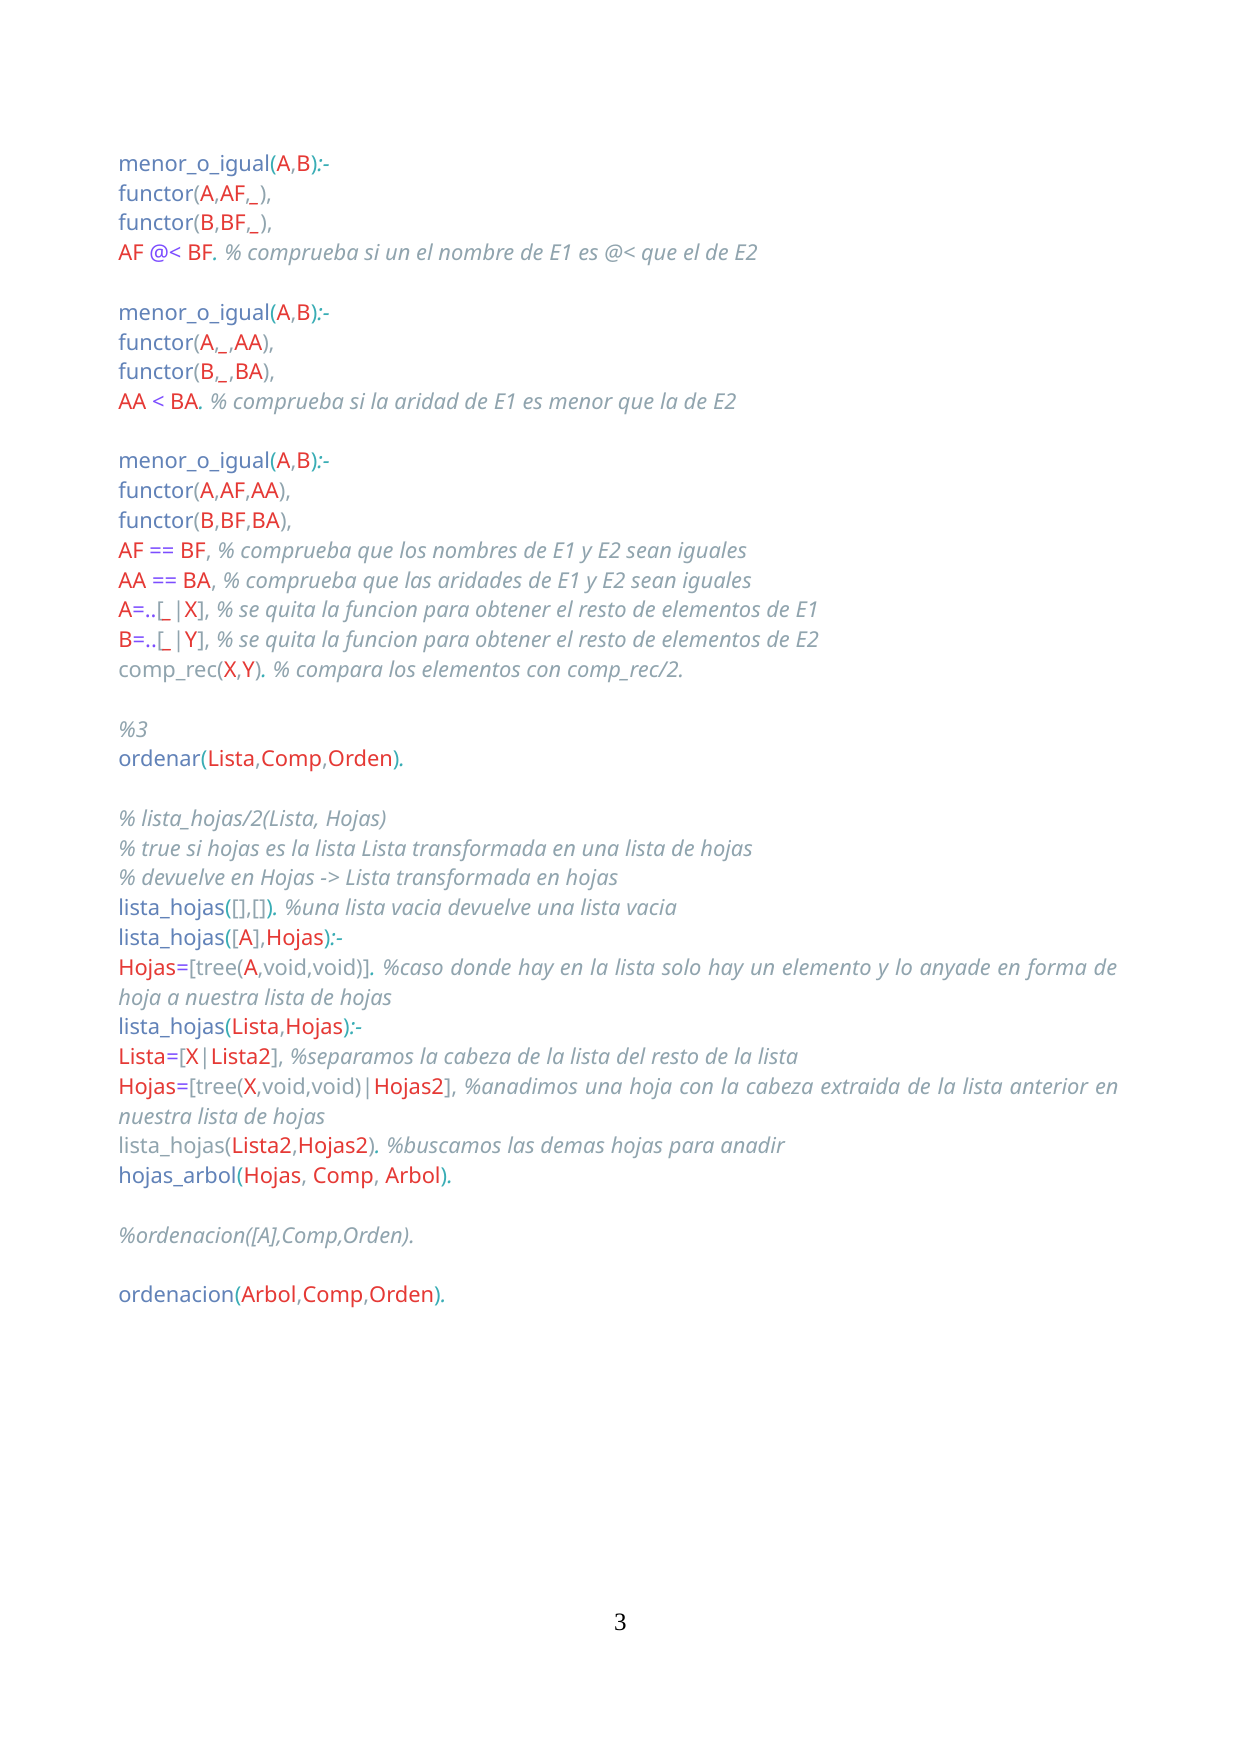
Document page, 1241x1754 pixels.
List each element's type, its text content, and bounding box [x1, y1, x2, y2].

text comp_rec(X,Y). % compara los elementos con comp_rec/2. [118, 654, 1122, 684]
text %3 [118, 713, 1122, 743]
text Lista=[X|Lista2], %separamos la cabeza de la lista del resto de la lista [118, 1041, 1122, 1071]
text functor(A,_,AA), [118, 326, 1122, 356]
text lista_hojas(Lista,Hojas):- [118, 1011, 1122, 1041]
text functor(A,AF,AA), [118, 475, 1122, 505]
text functor(B,BF,BA), [118, 505, 1122, 535]
text AA == BA, % comprueba que las aridades de E1 y E2 sean iguales [118, 565, 1122, 594]
text % true si hojas es la lista Lista transformada en una lista de hojas [118, 833, 1122, 862]
text A=..[_|X], % se quita la funcion para obtener el resto de elementos de E1 [118, 594, 1122, 624]
text hojas_arbol(Hojas, Comp, Arbol). [118, 1160, 1122, 1190]
text functor(B,_,BA), [118, 356, 1122, 386]
text lista_hojas([A],Hojas):- [118, 922, 1122, 952]
text menor_o_igual(A,B):- [118, 297, 1122, 326]
text % lista_hojas/2(Lista, Hojas) [118, 803, 1122, 833]
text lista_hojas(Lista2,Hojas2). %buscamos las demas hojas para anadir [118, 1131, 1122, 1160]
text AF == BF, % comprueba que los nombres de E1 y E2 sean iguales [118, 535, 1122, 565]
text AF @< BF. % comprueba si un el nombre de E1 es @< que el de E2 [118, 237, 1122, 267]
text functor(B,BF,_), [118, 207, 1122, 237]
text B=..[_|Y], % se quita la funcion para obtener el resto de elementos de E2 [118, 624, 1122, 654]
text ordenar(Lista,Comp,Orden). [118, 743, 1122, 773]
text %ordenacion([A],Comp,Orden). [118, 1220, 1122, 1249]
text % devuelve en Hojas -> Lista transformada en hojas [118, 862, 1122, 892]
text Hojas=[tree(A,void,void)]. %caso donde hay en la lista solo hay un elemento y lo anyade en forma de hoja a nuestra lista de hojas [118, 952, 1122, 1011]
text ordenacion(Arbol,Comp,Orden). [118, 1279, 1122, 1309]
text menor_o_igual(A,B):- [118, 446, 1122, 475]
text menor_o_igual(A,B):- [118, 148, 1122, 178]
text functor(A,AF,_), [118, 178, 1122, 207]
text AA < BA. % comprueba si la aridad de E1 es menor que la de E2 [118, 386, 1122, 416]
text lista_hojas([],[]). %una lista vacia devuelve una lista vacia [118, 892, 1122, 922]
text Hojas=[tree(X,void,void)|Hojas2], %anadimos una hoja con la cabeza extraida de la lista anterior en nuestra lista de hojas [118, 1071, 1122, 1131]
